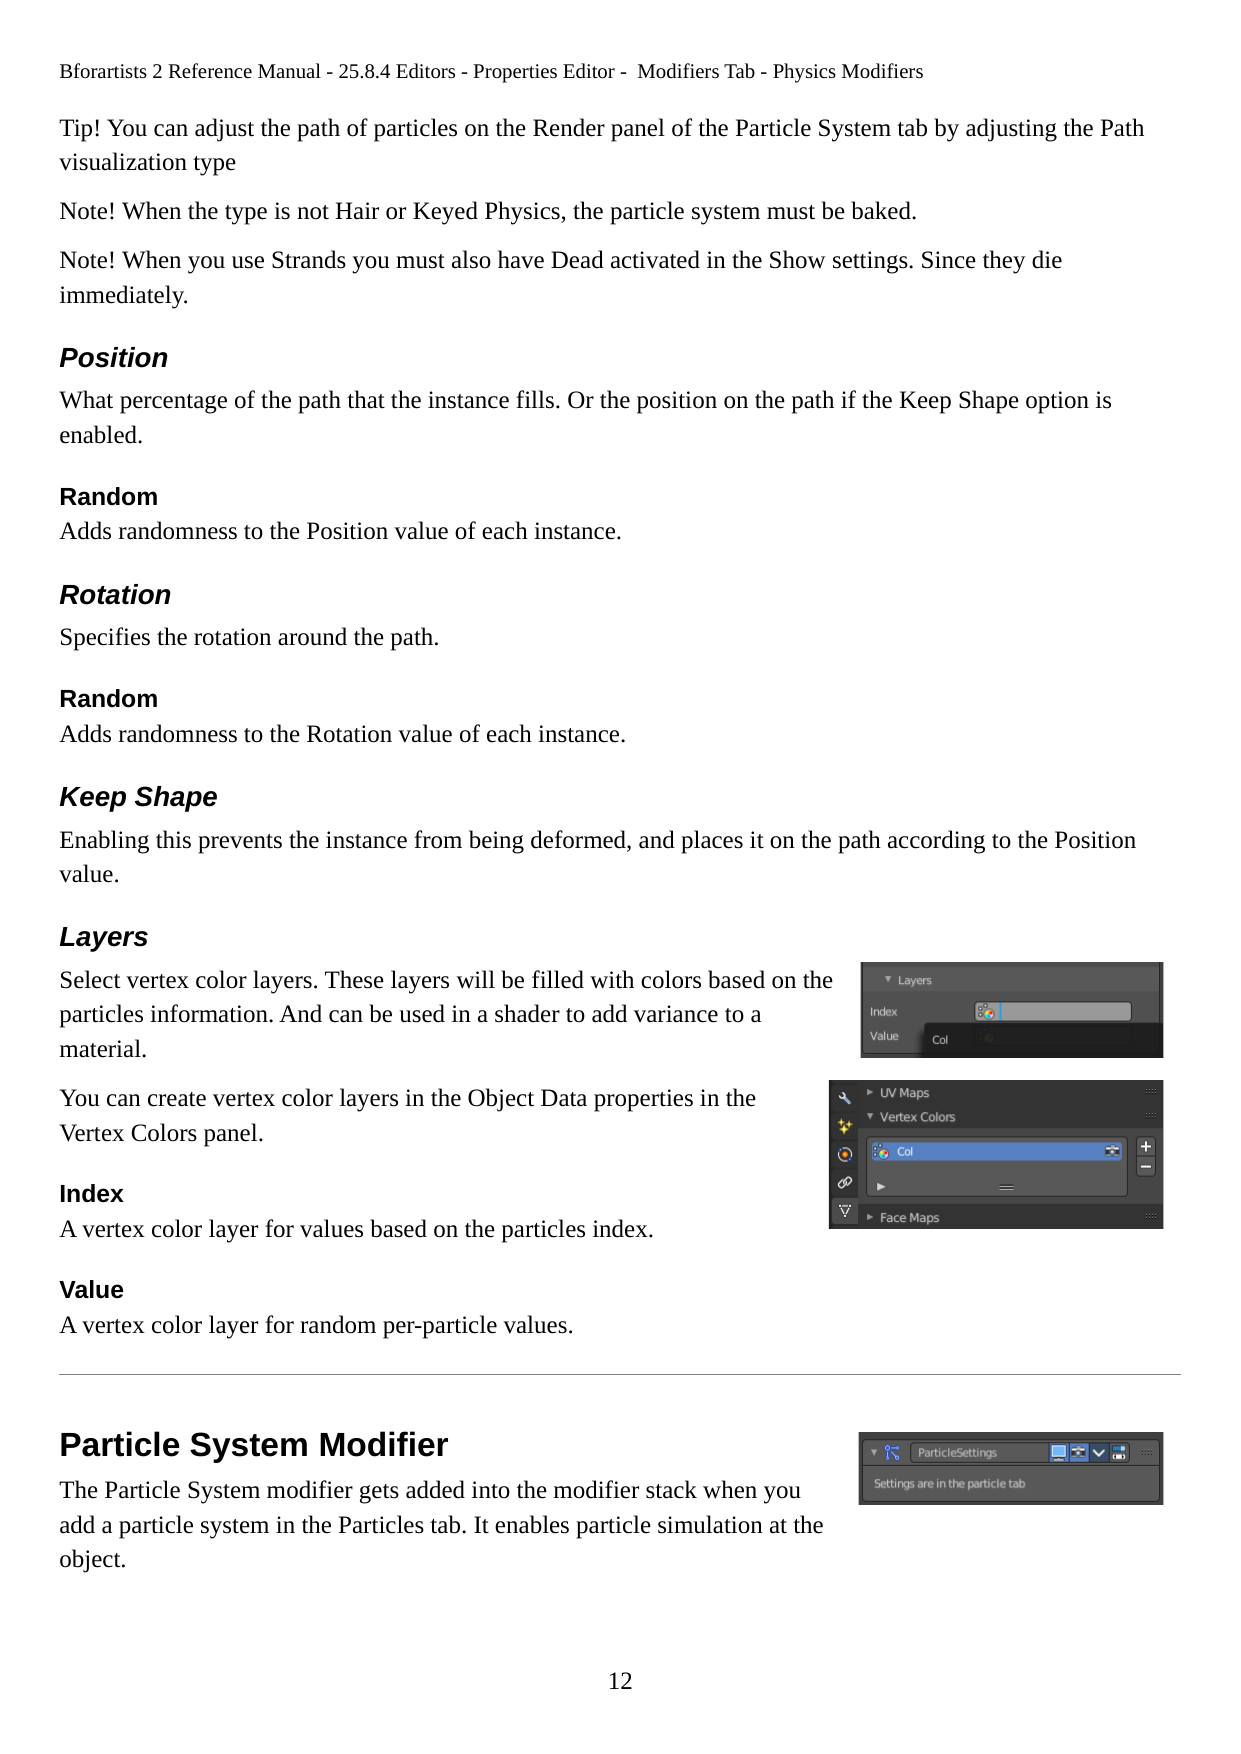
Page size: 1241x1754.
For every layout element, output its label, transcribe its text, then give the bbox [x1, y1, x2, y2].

subtitle Keep Shape [59, 780, 1181, 812]
subtitle Index [59, 1179, 828, 1208]
subtitle Value [59, 1276, 1181, 1304]
picture [860, 962, 1164, 1058]
picture [828, 1080, 1164, 1229]
subtitle [1164, 1179, 1181, 1208]
subtitle Random [59, 684, 1181, 712]
text Note! When the type is not Hair or Keyed Physics, the particle system must be baked. [59, 196, 1181, 225]
text Note! When you use Strands you must also have Dead activated in the Show settings. Since they die immediately. [59, 245, 1181, 308]
text What percentage of the path that the instance fills. Or the position on the path if the Keep Shape option is enabled. [59, 386, 1181, 449]
text Specifies the rotation around the path. [59, 622, 1181, 651]
subtitle Layers [59, 921, 1181, 953]
text Enabling this prevents the instance from being deformed, and places it on the path according to the Position value. [59, 825, 1181, 888]
subtitle Rotation [59, 578, 1181, 610]
text You can create vertex color layers in the Object Data properties in the Vertex Colors panel. [59, 1083, 828, 1146]
text A vertex color layer for random per-particle values. [59, 1310, 1181, 1339]
subtitle Random [59, 482, 1181, 510]
text Adds randomness to the Rotation value of each instance. [59, 719, 1181, 747]
text A vertex color layer for values based on the particles index. [59, 1214, 1181, 1243]
text Adds randomness to the Position value of each instance. [59, 516, 1181, 545]
text Tip! You can adjust the path of particles on the Render panel of the Particle System tab by adjusting the Path visualization type [59, 113, 1181, 176]
text The Particle System modifier gets added into the modifier stack when you add a particle system in the Particles tab. It enables particle simulation at the object. [59, 1476, 1181, 1573]
subtitle Position [59, 341, 1181, 373]
picture [858, 1432, 1164, 1505]
text Select vertex color layers. These layers will be filled with colors based on the particles information. And can be used in a shader to add variance to a material. [59, 965, 1181, 1063]
subtitle Particle System Modifier [59, 1424, 1181, 1463]
